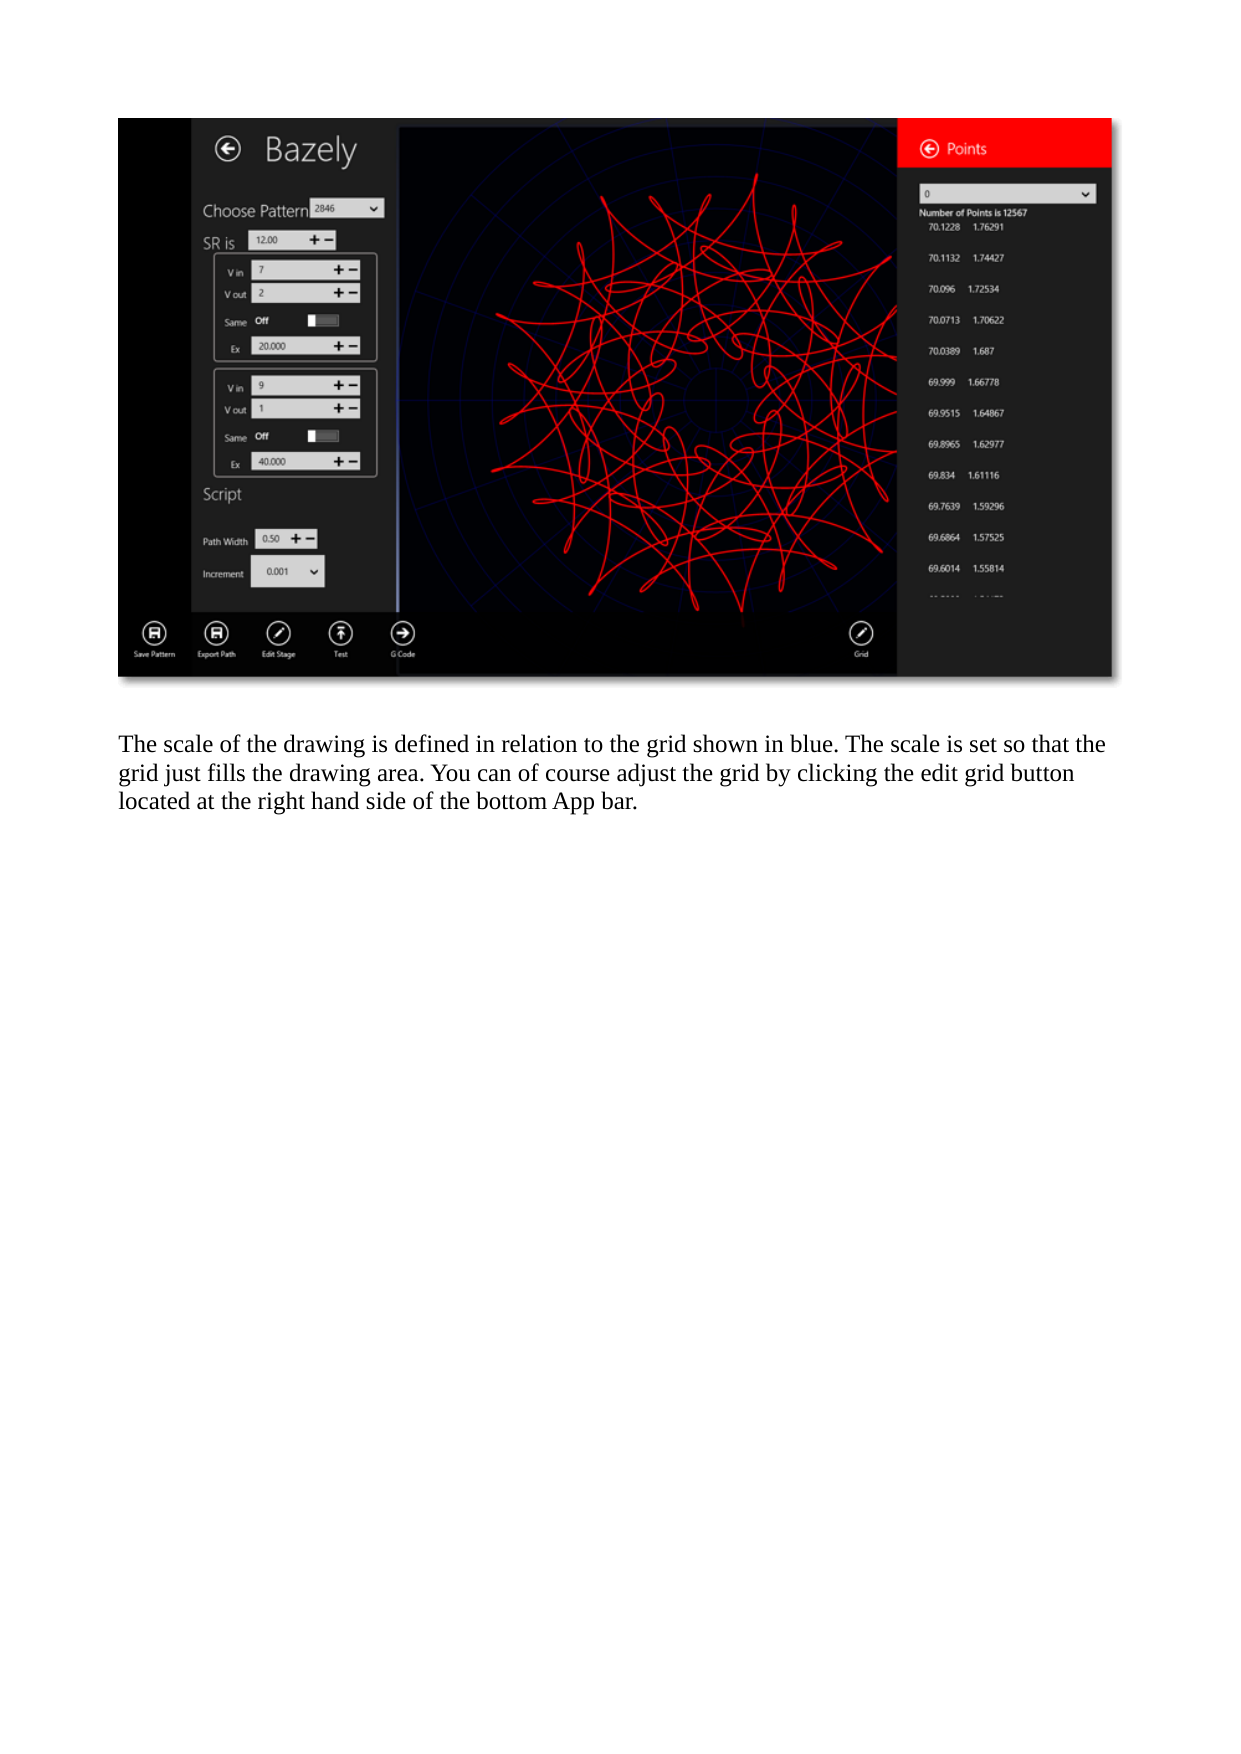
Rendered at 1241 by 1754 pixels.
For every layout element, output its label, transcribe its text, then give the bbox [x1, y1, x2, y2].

text The scale of the drawing is defined in relation to the grid shown in blue. The scale is set so that the grid just fills the drawing area. You can of course adjust the grid by clicking the edit grid button located at the right hand side of the bottom App bar. [118, 729, 1122, 815]
picture [118, 118, 1123, 688]
